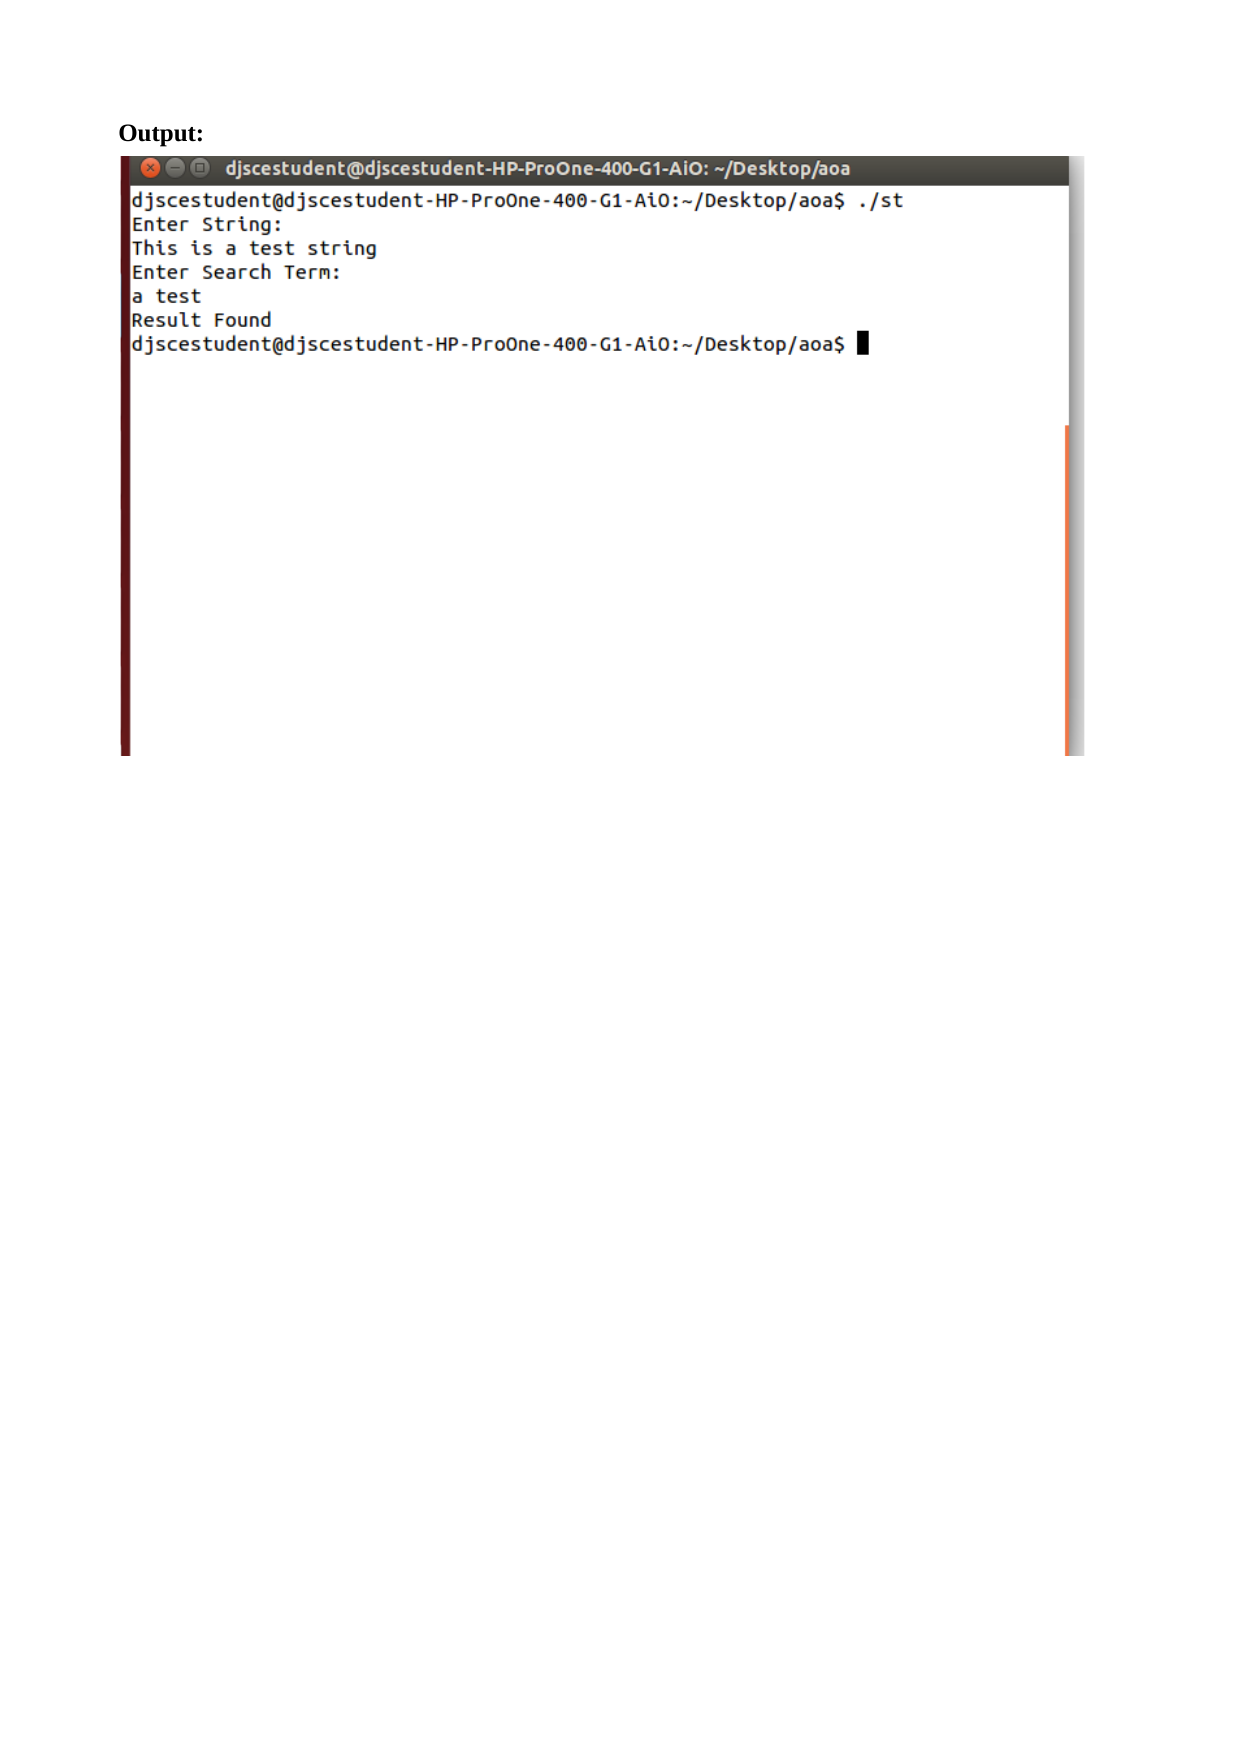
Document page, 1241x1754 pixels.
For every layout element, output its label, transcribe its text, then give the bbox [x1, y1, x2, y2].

text Output: [118, 118, 1122, 147]
picture [120, 156, 279, 756]
